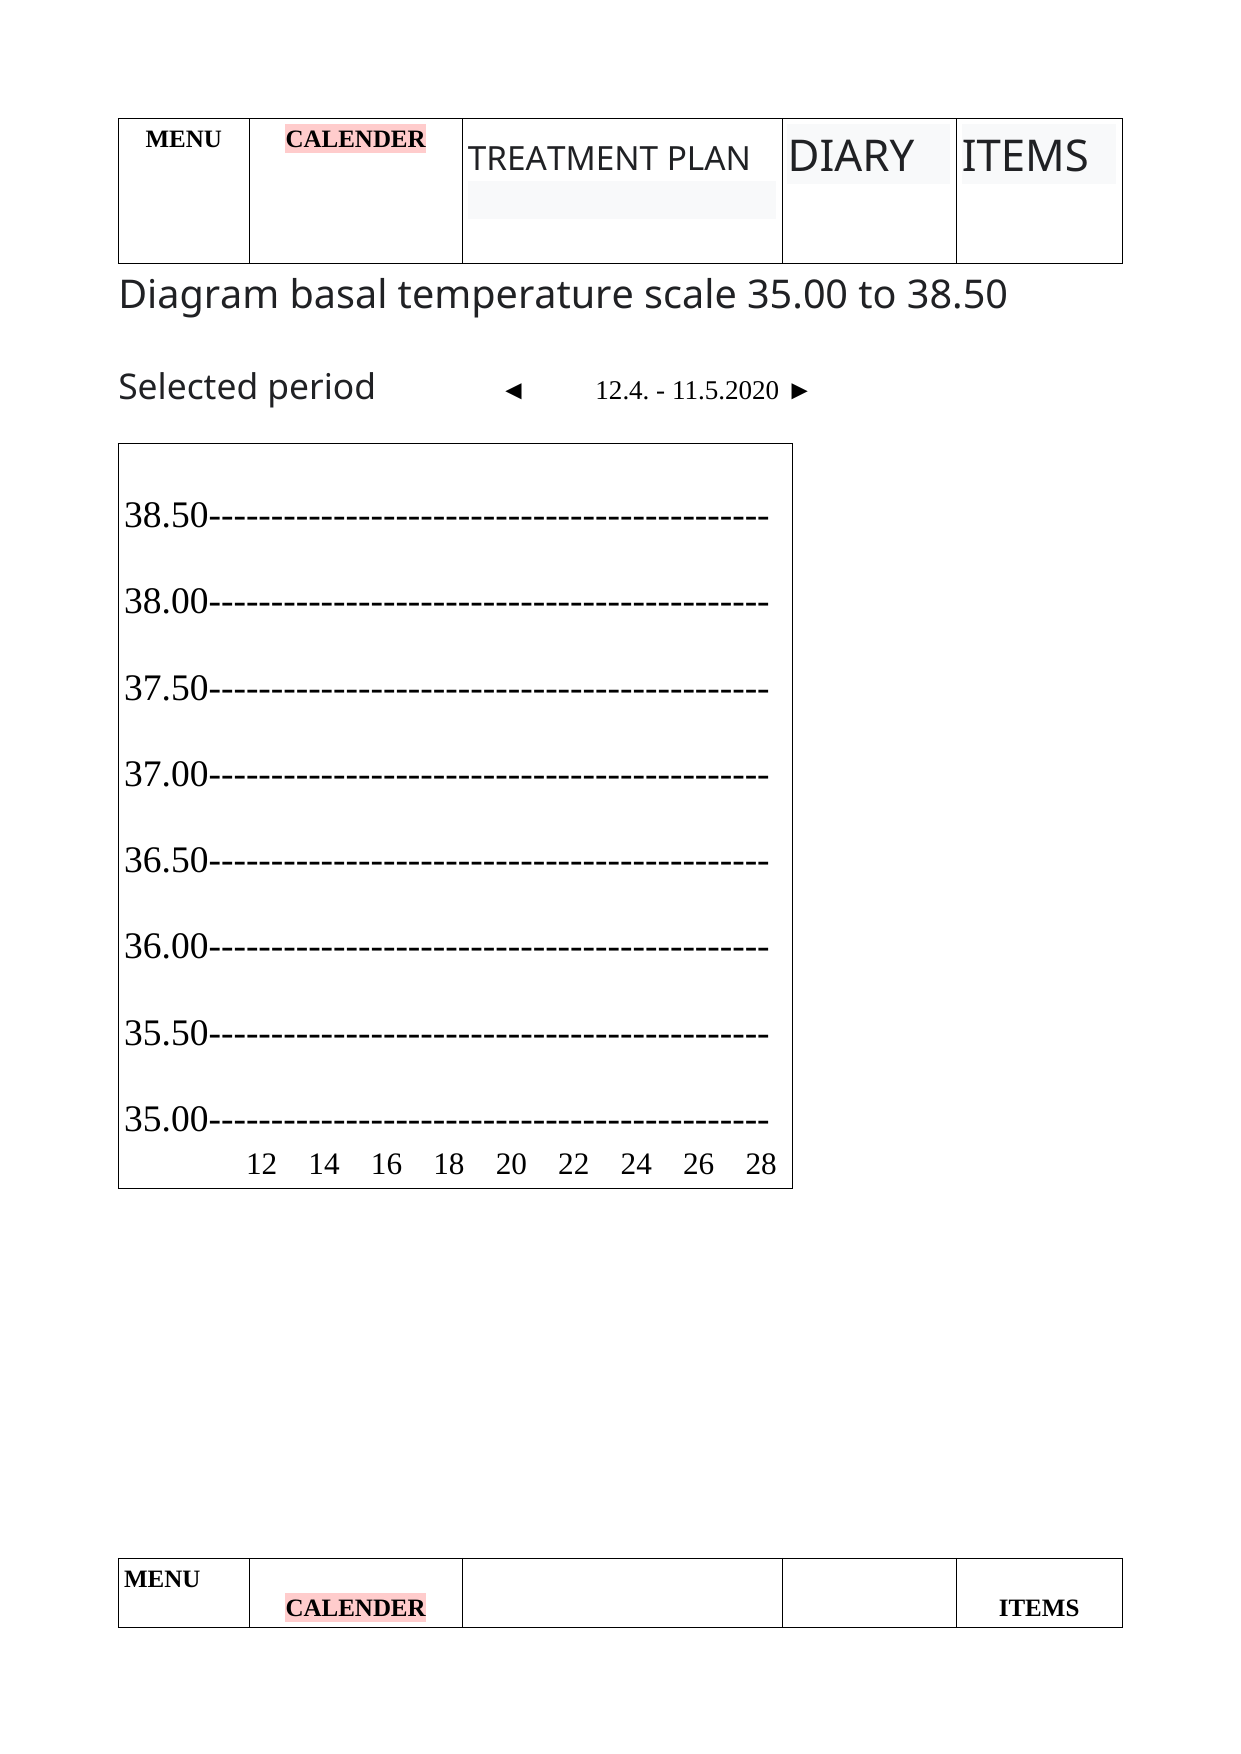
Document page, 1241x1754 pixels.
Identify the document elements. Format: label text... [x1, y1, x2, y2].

table_header DIARY [783, 119, 956, 263]
table_header 38.50--------------------------------------------- 38.00--------------------------------------------- 37.50--------------------------------------------- 37.00--------------------------------------------- 36.50--------------------------------------------- 36.00--------------------------------------------- 35.50--------------------------------------------- 35.00--------------------------------------------- 12 14 16 18 20 22 24 26 28 [119, 444, 792, 1188]
text Selected period ◄ 12.4. - 11.5.2020 ► [118, 353, 1122, 410]
table_header CALENDER [250, 1559, 462, 1627]
table_header ITEMS [957, 119, 1122, 263]
table_header [783, 1559, 956, 1627]
table_header MENU [119, 119, 249, 263]
table_header CALENDER [250, 119, 462, 263]
table_header [463, 1559, 782, 1627]
text Diagram basal temperature scale 35.00 to 38.50 [118, 264, 1122, 320]
table_header TREATMENT PLAN [463, 119, 782, 263]
table_header ITEMS [957, 1559, 1122, 1627]
table_header MENU [119, 1559, 249, 1627]
